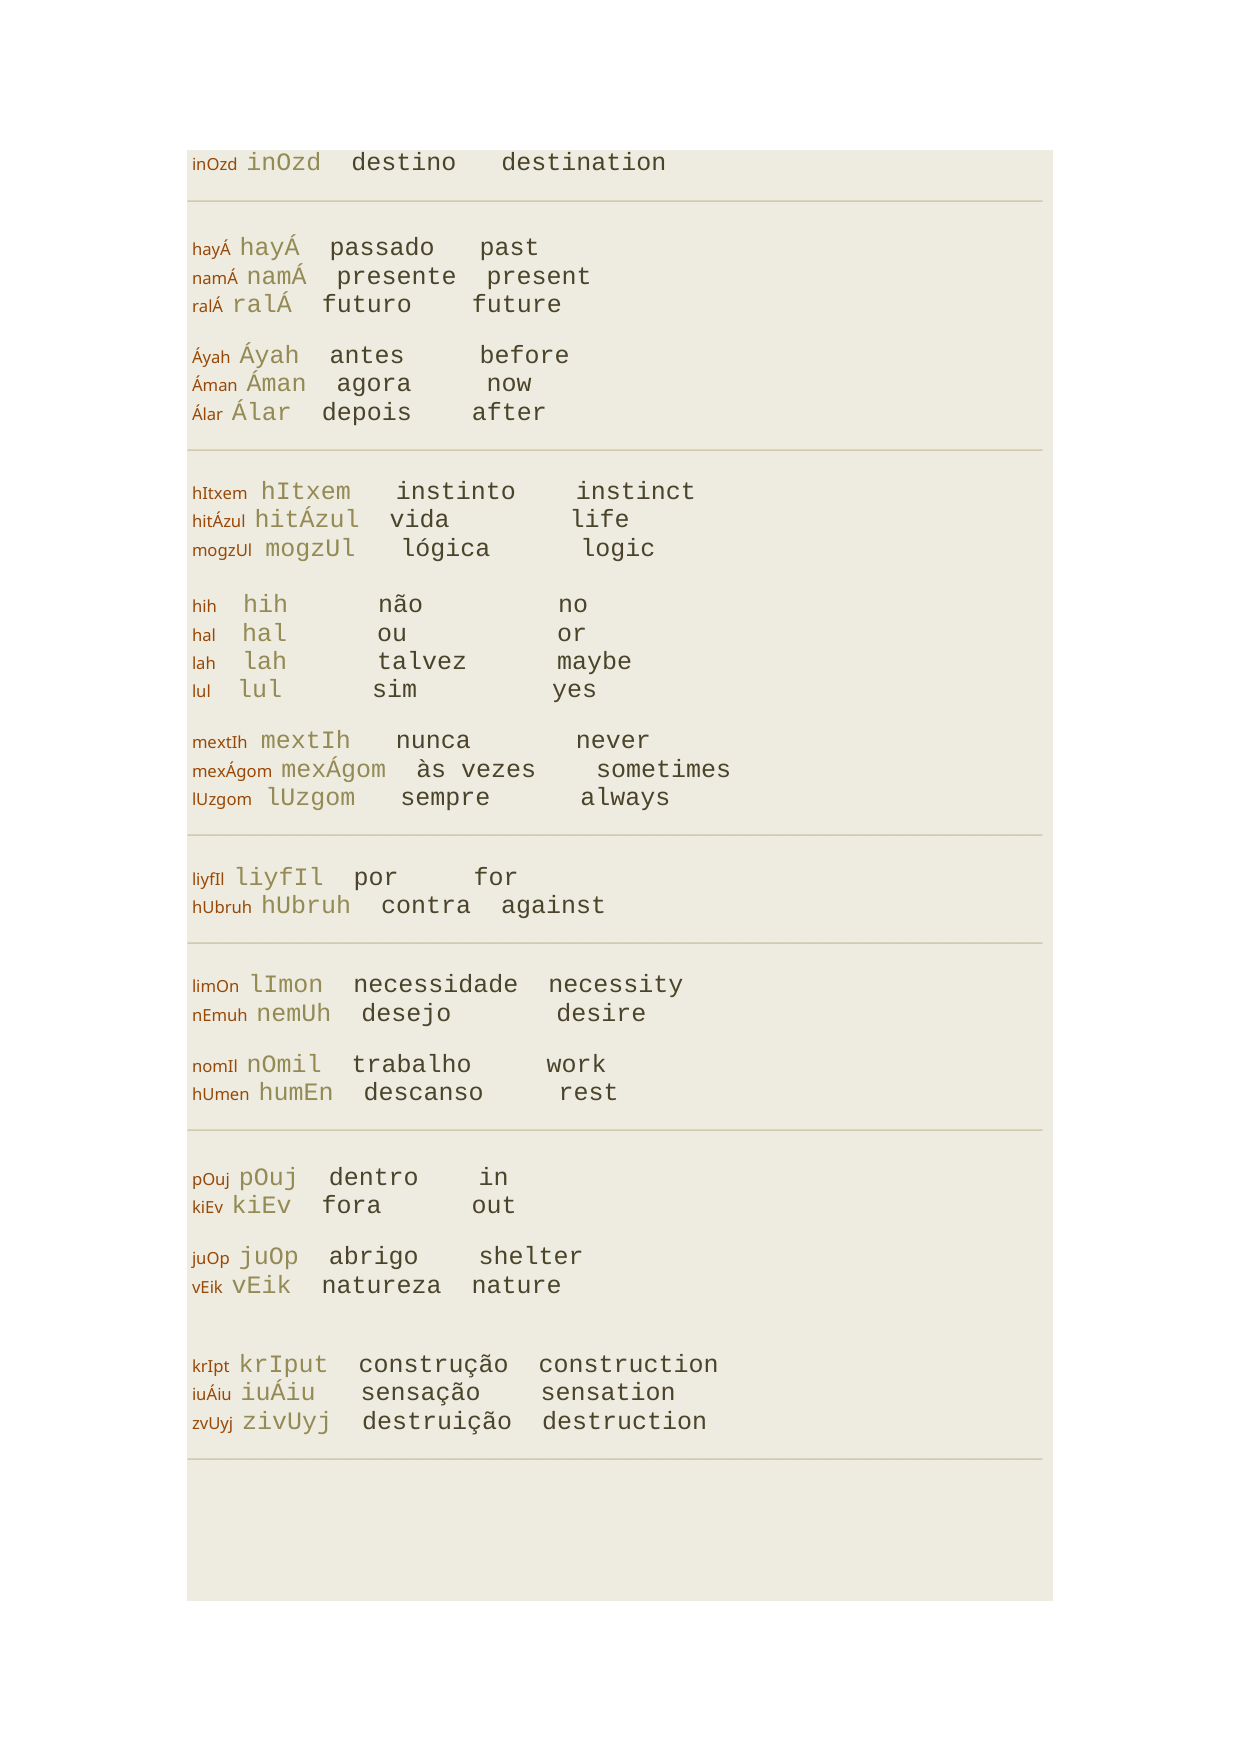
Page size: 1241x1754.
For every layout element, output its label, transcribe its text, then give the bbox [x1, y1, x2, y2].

text krIpt krIput construção construction [187, 1352, 1053, 1380]
text vEik vEik natureza nature [187, 1272, 1053, 1301]
text mextIh mextIh nunca never [187, 728, 1053, 756]
text nomIl nOmil trabalho work [187, 1051, 1053, 1079]
text kiEv kiEv fora out [187, 1193, 1053, 1221]
text ralÁ ralÁ futuro future [187, 292, 1053, 320]
text hayÁ hayÁ passado past [187, 235, 1053, 263]
text _________________________________________________________ [187, 428, 1053, 456]
text hih hih não no [187, 592, 1053, 620]
text liyfIl liyfIl por for [187, 864, 1053, 892]
text zvUyj zivUyj destruição destruction [187, 1408, 1053, 1437]
text hitÁzul hitÁzul vida life [187, 507, 1053, 535]
text limOn lImon necessidade necessity [187, 972, 1053, 1000]
text nEmuh nemUh desejo desire [187, 1000, 1053, 1028]
text hal hal ou or [187, 620, 1053, 649]
text _________________________________________________________ [187, 813, 1053, 841]
text inOzd inOzd destino destination [187, 150, 1053, 178]
text lUzgom lUzgom sempre always [187, 785, 1053, 813]
text pOuj pOuj dentro in [187, 1164, 1053, 1193]
text juOp juOp abrigo shelter [187, 1244, 1053, 1272]
text iuÁiu iuÁiu sensação sensation [187, 1380, 1053, 1408]
text mexÁgom mexÁgom às vezes sometimes [187, 756, 1053, 785]
text Álar Álar depois after [187, 399, 1053, 428]
text Áman Áman agora now [187, 371, 1053, 399]
text _________________________________________________________ [187, 178, 1053, 207]
text _________________________________________________________ [187, 1108, 1053, 1136]
text hItxem hItxem instinto instinct [187, 479, 1053, 507]
text mogzUl mogzUl lógica logic [187, 535, 1053, 564]
text Áyah Áyah antes before [187, 343, 1053, 371]
text _________________________________________________________ [187, 1437, 1053, 1465]
text lul lul sim yes [187, 677, 1053, 705]
text lah lah talvez maybe [187, 649, 1053, 677]
text hUbruh hUbruh contra against [187, 892, 1053, 921]
text _________________________________________________________ [187, 921, 1053, 949]
text hUmen humEn descanso rest [187, 1079, 1053, 1108]
text namÁ namÁ presente present [187, 263, 1053, 292]
